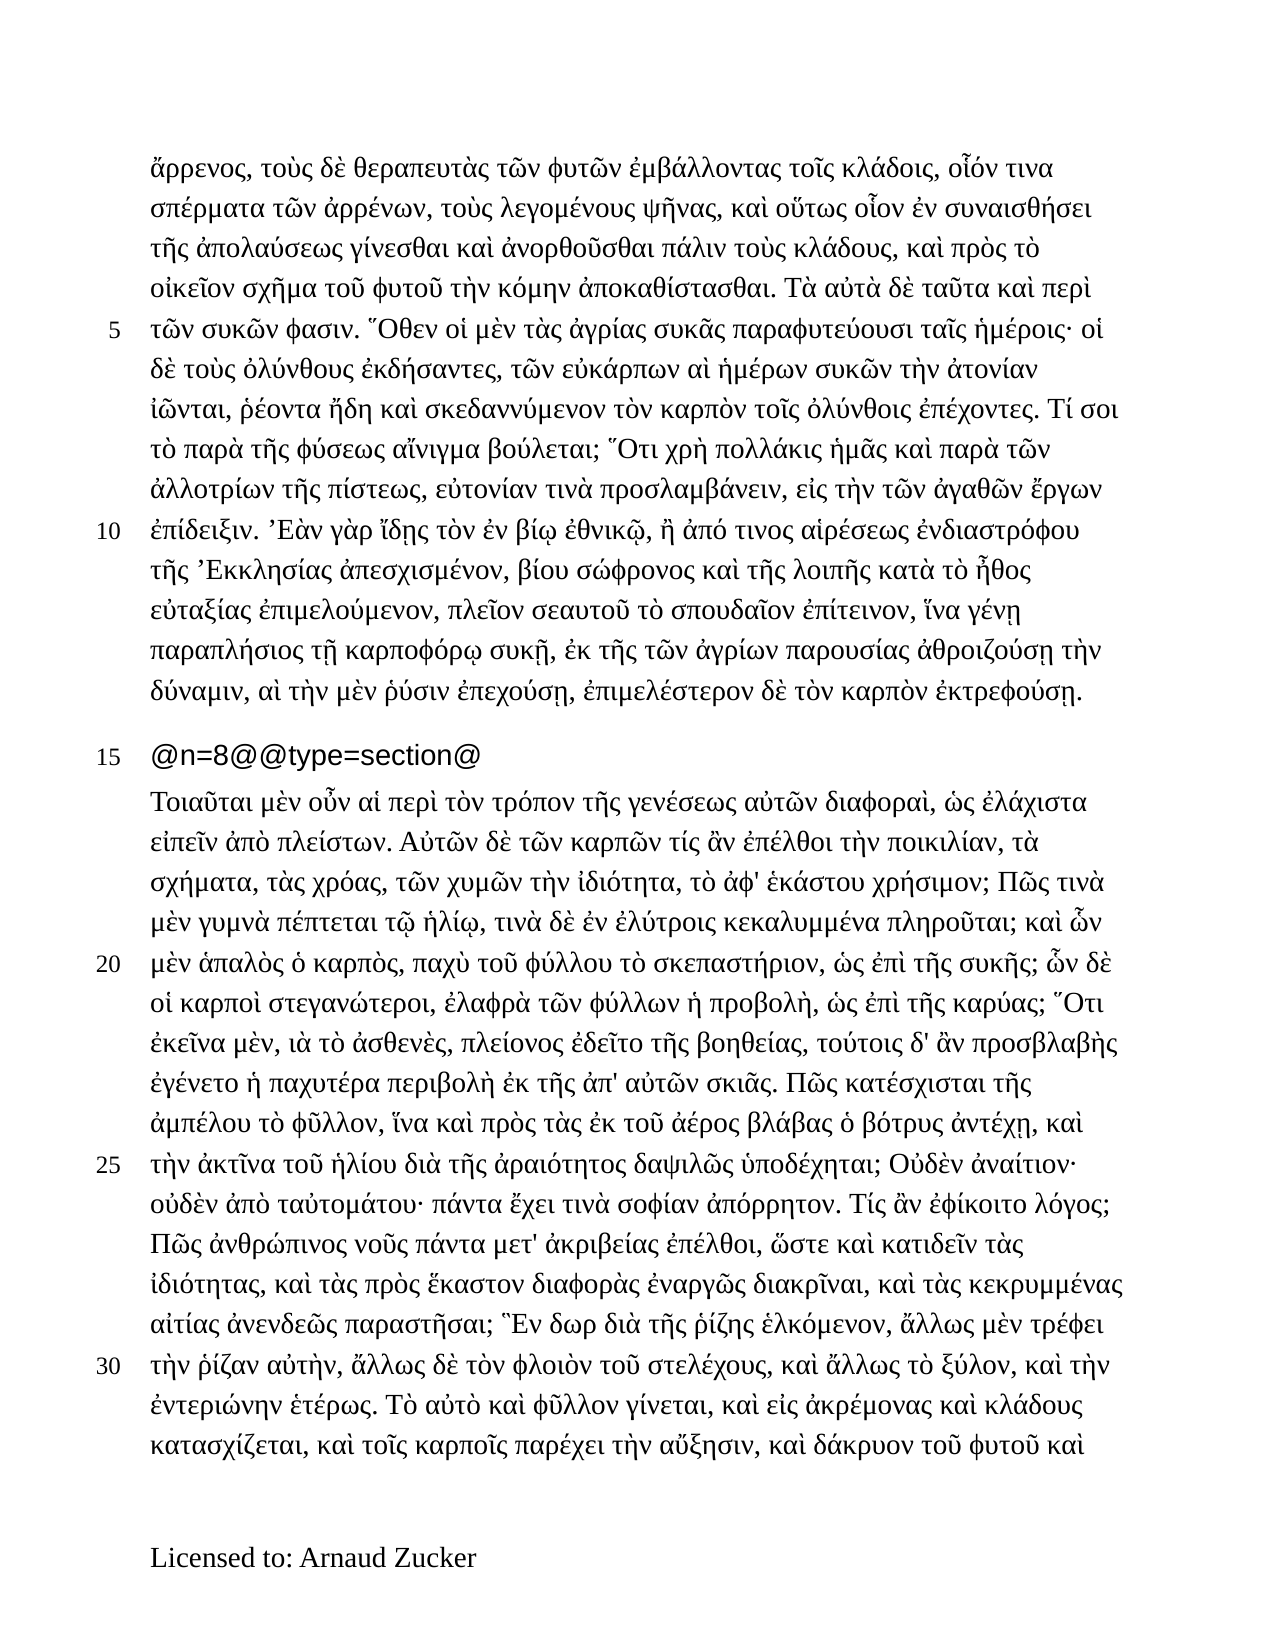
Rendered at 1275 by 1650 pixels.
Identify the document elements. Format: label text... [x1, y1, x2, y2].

text Τοιαῦται μὲν οὖν αἱ περὶ τὸν τρόπον τῆς γενέσεως αὐτῶν διαϕοραὶ, ὡς ἐλάχιστα εἰπεῖν ἀπὸ πλείστων. Αὐτῶν δὲ τῶν καρπῶν τίς ἂν ἐπέλθοι τὴν ποικιλίαν, τὰ σχήματα, τὰς χρόας, τῶν χυμῶν τὴν ἰδιότητα, τὸ ἀϕ' ἑκάστου χρήσιμον; Πῶς τινὰ μὲν γυμνὰ πέπτεται τῷ ἡλίῳ, τινὰ δὲ ἐν ἐλύτροις κεκαλυμμένα πληροῦται; καὶ ὧν μὲν ἁπαλὸς ὁ καρπὸς, παχὺ τοῦ ϕύλλου τὸ σκεπαστήριον, ὡς ἐπὶ τῆς συκῆς; ὧν δὲ οἱ καρποὶ στεγανώτεροι, ἐλαϕρὰ τῶν ϕύλλων ἡ προβολὴ, ὡς ἐπὶ τῆς καρύας; ῞Οτι ἐκεῖνα μὲν, ιὰ τὸ ἀσθενὲς, πλείονος ἐδεῖτο τῆς βοηθείας, τούτοις δ' ἂν προσβλαβὴς ἐγένετο ἡ παχυτέρα περιβολὴ ἐκ τῆς ἀπ' αὐτῶν σκιᾶς. Πῶς κατέσχισται τῆς ἀμπέλου τὸ ϕῦλλον, ἵνα καὶ πρὸς τὰς ἐκ τοῦ ἀέρος βλάβας ὁ βότρυς ἀντέχῃ, καὶ τὴν ἀκτῖνα τοῦ ἡλίου διὰ τῆς ἀραιότητος δαψιλῶς ὑποδέχηται; Οὐδὲν ἀναίτιον· οὐδὲν ἀπὸ ταὐτομάτου· πάντα ἔχει τινὰ σοϕίαν ἀπόρρητον. Τίς ἂν ἐϕίκοιτο λόγος; Πῶς ἀνθρώπινος νοῦς πάντα μετ' ἀκριβείας ἐπέλθοι, ὥστε καὶ κατιδεῖν τὰς ἰδιότητας, καὶ τὰς πρὸς ἕκαστον διαϕορὰς ἐναργῶς διακρῖναι, καὶ τὰς κεκρυμμένας αἰτίας ἀνενδεῶς παραστῆσαι; ῝Εν δωρ διὰ τῆς ῥίζης ἑλκόμενον, ἄλλως μὲν τρέϕει τὴν ῥίζαν αὐτὴν, ἄλλως δὲ τὸν ϕλοιὸν τοῦ στελέχους, καὶ ἄλλως τὸ ξύλον, καὶ τὴν ἐντεριώνην ἑτέρως. Τὸ αὐτὸ καὶ ϕῦλλον γίνεται, καὶ εἰς ἀκρέμονας καὶ κλάδους κατασχίζεται, καὶ τοῖς καρποῖς παρέχει τὴν αὔξησιν, καὶ δάκρυον τοῦ ϕυτοῦ καὶ [150, 784, 1125, 1461]
subtitle @n=8@@type=section@ [150, 738, 1125, 771]
text ἄρρενος, τοὺς δὲ θεραπευτὰς τῶν ϕυτῶν ἐμβάλλοντας τοῖς κλάδοις, οἷόν τινα σπέρματα τῶν ἀρρένων, τοὺς λεγομένους ψῆνας, καὶ οὕτως οἷον ἐν συναισθήσει τῆς ἀπολαύσεως γίνεσθαι καὶ ἀνορθοῦσθαι πάλιν τοὺς κλάδους, καὶ πρὸς τὸ οἰκεῖον σχῆμα τοῦ ϕυτοῦ τὴν κόμην ἀποκαθίστασθαι. Τὰ αὐτὰ δὲ ταῦτα καὶ περὶ τῶν συκῶν ϕασιν. ῞Οθεν οἱ μὲν τὰς ἀγρίας συκᾶς παραϕυτεύουσι ταῖς ἡμέροις· οἱ δὲ τοὺς ὀλύνθους ἐκδήσαντες, τῶν εὐκάρπων αὶ ἡμέρων συκῶν τὴν ἀτονίαν ἰῶνται, ῥέοντα ἤδη καὶ σκεδαννύμενον τὸν καρπὸν τοῖς ὀλύνθοις ἐπέχοντες. Τί σοι τὸ παρὰ τῆς ϕύσεως αἴνιγμα βούλεται; ῞Οτι χρὴ πολλάκις ἡμᾶς καὶ παρὰ τῶν ἀλλοτρίων τῆς πίστεως, εὐτονίαν τινὰ προσλαμβάνειν, εἰς τὴν τῶν ἀγαθῶν ἔργων ἐπίδειξιν. ’Εὰν γὰρ ἴδῃς τὸν ἐν βίῳ ἐθνικῷ, ἢ ἀπό τινος αἱρέσεως ἐνδιαστρόϕου τῆς ’Εκκλησίας ἀπεσχισμένον, βίου σώϕρονος καὶ τῆς λοιπῆς κατὰ τὸ ἦθος εὐταξίας ἐπιμελούμενον, πλεῖον σεαυτοῦ τὸ σπουδαῖον ἐπίτεινον, ἵνα γένῃ παραπλήσιος τῇ καρποϕόρῳ συκῇ, ἐκ τῆς τῶν ἀγρίων παρουσίας ἀθροιζούσῃ τὴν δύναμιν, αὶ τὴν μὲν ῥύσιν ἐπεχούσῃ, ἐπιμελέστερον δὲ τὸν καρπὸν ἐκτρεϕούσῃ. [150, 150, 1125, 706]
